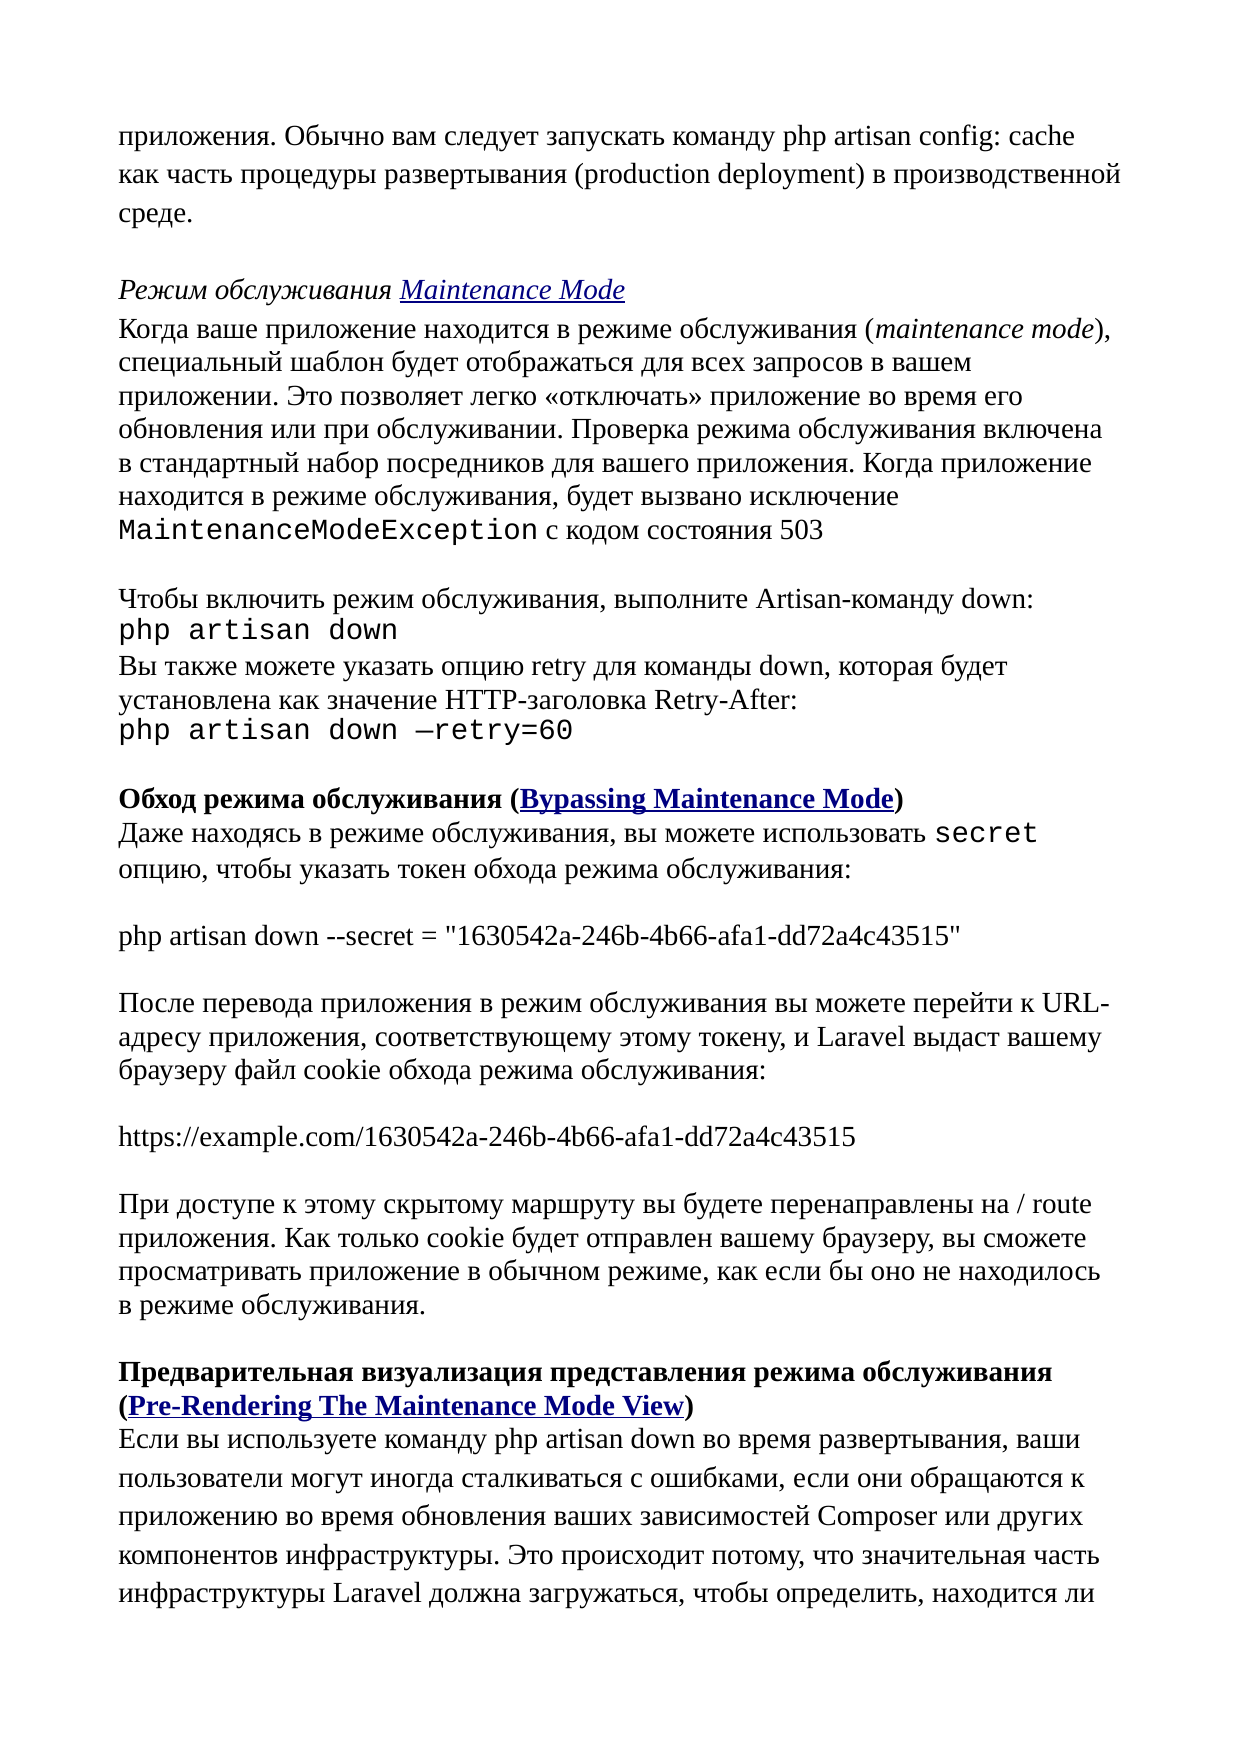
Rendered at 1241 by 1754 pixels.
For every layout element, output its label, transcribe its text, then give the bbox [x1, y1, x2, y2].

subtitle Обход режима обслуживания (Bypassing Maintenance Mode) [118, 781, 1122, 815]
text php artisan down —retry=60 [118, 715, 1122, 748]
text приложения. Обычно вам следует запускать команду php artisan config: cache как часть процедуры развертывания (production deployment) в производственной среде. [118, 118, 1122, 267]
text Если вы используете команду php artisan down во время развертывания, ваши пользователи могут иногда сталкиваться с ошибками, если они обращаются к приложению во время обновления ваших зависимостей Composer или других компонентов инфраструктуры. Это происходит потому, что значительная часть инфраструктуры Laravel должна загружаться, чтобы определить, находится ли [118, 1421, 1122, 1609]
text Когда ваше приложение находится в режиме обслуживания (maintenance mode), специальный шаблон будет отображаться для всех запросов в вашем приложении. Это позволяет легко «отключать» приложение во время его обновления или при обслуживании. Проверка режима обслуживания включена в стандартный набор посредников для вашего приложения. Когда приложение находится в режиме обслуживания, будет вызвано исключение MaintenanceModeException с кодом состояния 503 Чтобы включить режим обслуживания, выполните Artisan-команду down: [118, 311, 1122, 615]
subtitle Предварительная визуализация представления режима обслуживания (Pre-Rendering The Maintenance Mode View) [118, 1354, 1122, 1421]
text Режим обслуживания Maintenance Mode [118, 272, 1122, 306]
text Даже находясь в режиме обслуживания, вы можете использовать secret опцию, чтобы указать токен обхода режима обслуживания: php artisan down --secret = "1630542a-246b-4b66-afa1-dd72a4c43515" После перевода приложения в режим обслуживания вы можете перейти к URL-адресу приложения, соответствующему этому токену, и Laravel выдаст вашему браузеру файл cookie обхода режима обслуживания: https://example.com/1630542a-246b-4b66-afa1-dd72a4c43515 При доступе к этому скрытому маршруту вы будете перенаправлены на / route приложения. Как только cookie будет отправлен вашему браузеру, вы сможете просматривать приложение в обычном режиме, как если бы оно не находилось в режиме обслуживания. [118, 815, 1122, 1321]
text php artisan down [118, 615, 1122, 648]
text Вы также можете указать опцию retry для команды down, которая будет установлена как значение HTTP-заголовка Retry-After: [118, 648, 1122, 715]
